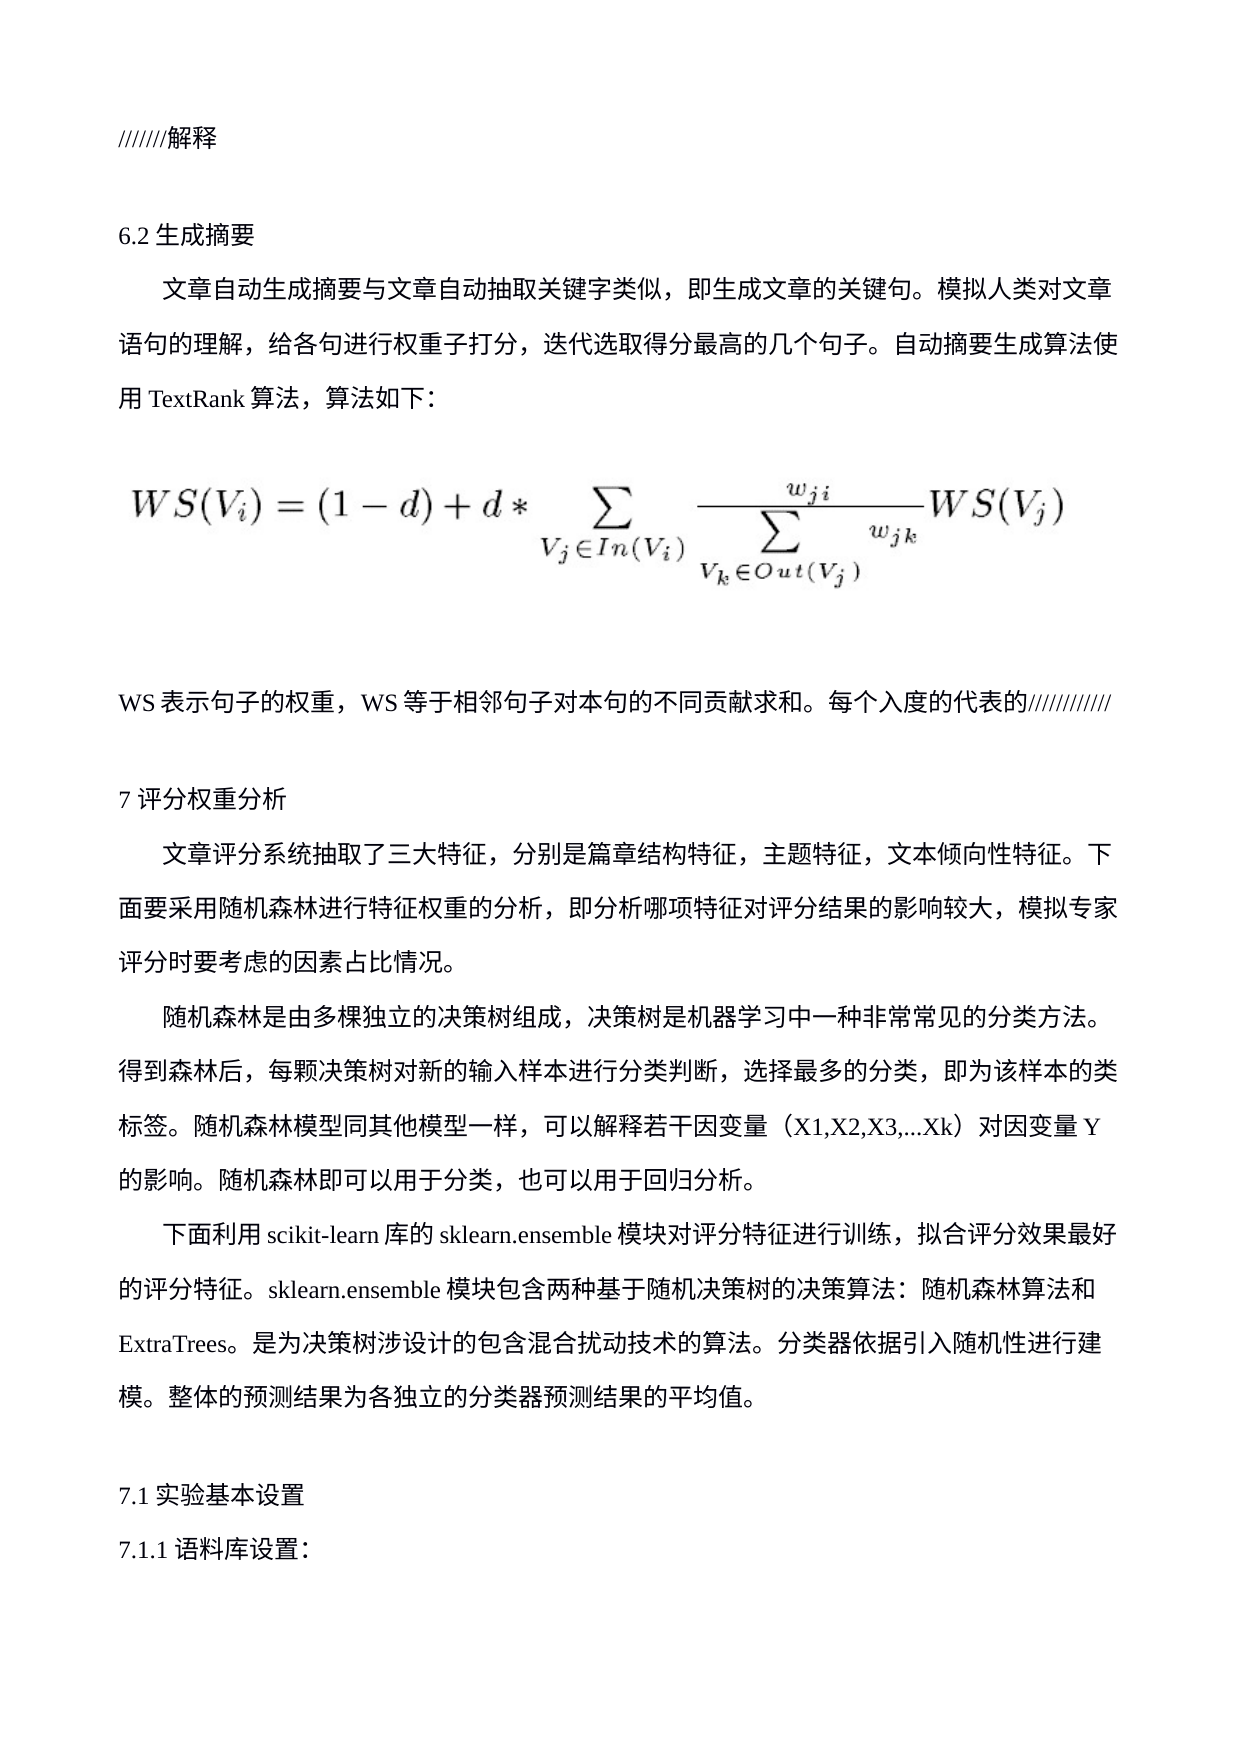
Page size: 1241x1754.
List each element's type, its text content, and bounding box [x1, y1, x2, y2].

text ///////解释 [118, 118, 1122, 154]
picture [118, 433, 1123, 607]
text 7.1.1 语料库设置： [118, 1530, 1122, 1566]
text 7 评分权重分析 [118, 780, 1122, 816]
text 文章评分系统抽取了三大特征，分别是篇章结构特征，主题特征，文本倾向性特征。下面要采用随机森林进行特征权重的分析，即分析哪项特征对评分结果的影响较大，模拟专家评分时要考虑的因素占比情况。 [118, 834, 1122, 979]
text 下面利用scikit-learn库的sklearn.ensemble模块对评分特征进行训练，拟合评分效果最好的评分特征。sklearn.ensemble模块包含两种基于随机决策树的决策算法：随机森林算法和ExtraTrees。是为决策树涉设计的包含混合扰动技术的算法。分类器依据引入随机性进行建模。整体的预测结果为各独立的分类器预测结果的平均值。 [118, 1215, 1122, 1414]
text 6.2 生成摘要 [118, 216, 1122, 252]
text WS表示句子的权重，WS等于相邻句子对本句的不同贡献求和。每个入度的代表的//////////// [118, 682, 1122, 718]
text 文章自动生成摘要与文章自动抽取关键字类似，即生成文章的关键句。模拟人类对文章语句的理解，给各句进行权重子打分，迭代选取得分最高的几个句子。自动摘要生成算法使用TextRank算法，算法如下： [118, 270, 1122, 415]
text 随机森林是由多棵独立的决策树组成，决策树是机器学习中一种非常常见的分类方法。得到森林后，每颗决策树对新的输入样本进行分类判断，选择最多的分类，即为该样本的类标签。随机森林模型同其他模型一样，可以解释若干因变量（X1,X2,X3,...Xk）对因变量Y的影响。随机森林即可以用于分类，也可以用于回归分析。 [118, 997, 1122, 1197]
text 7.1 实验基本设置 [118, 1475, 1122, 1512]
